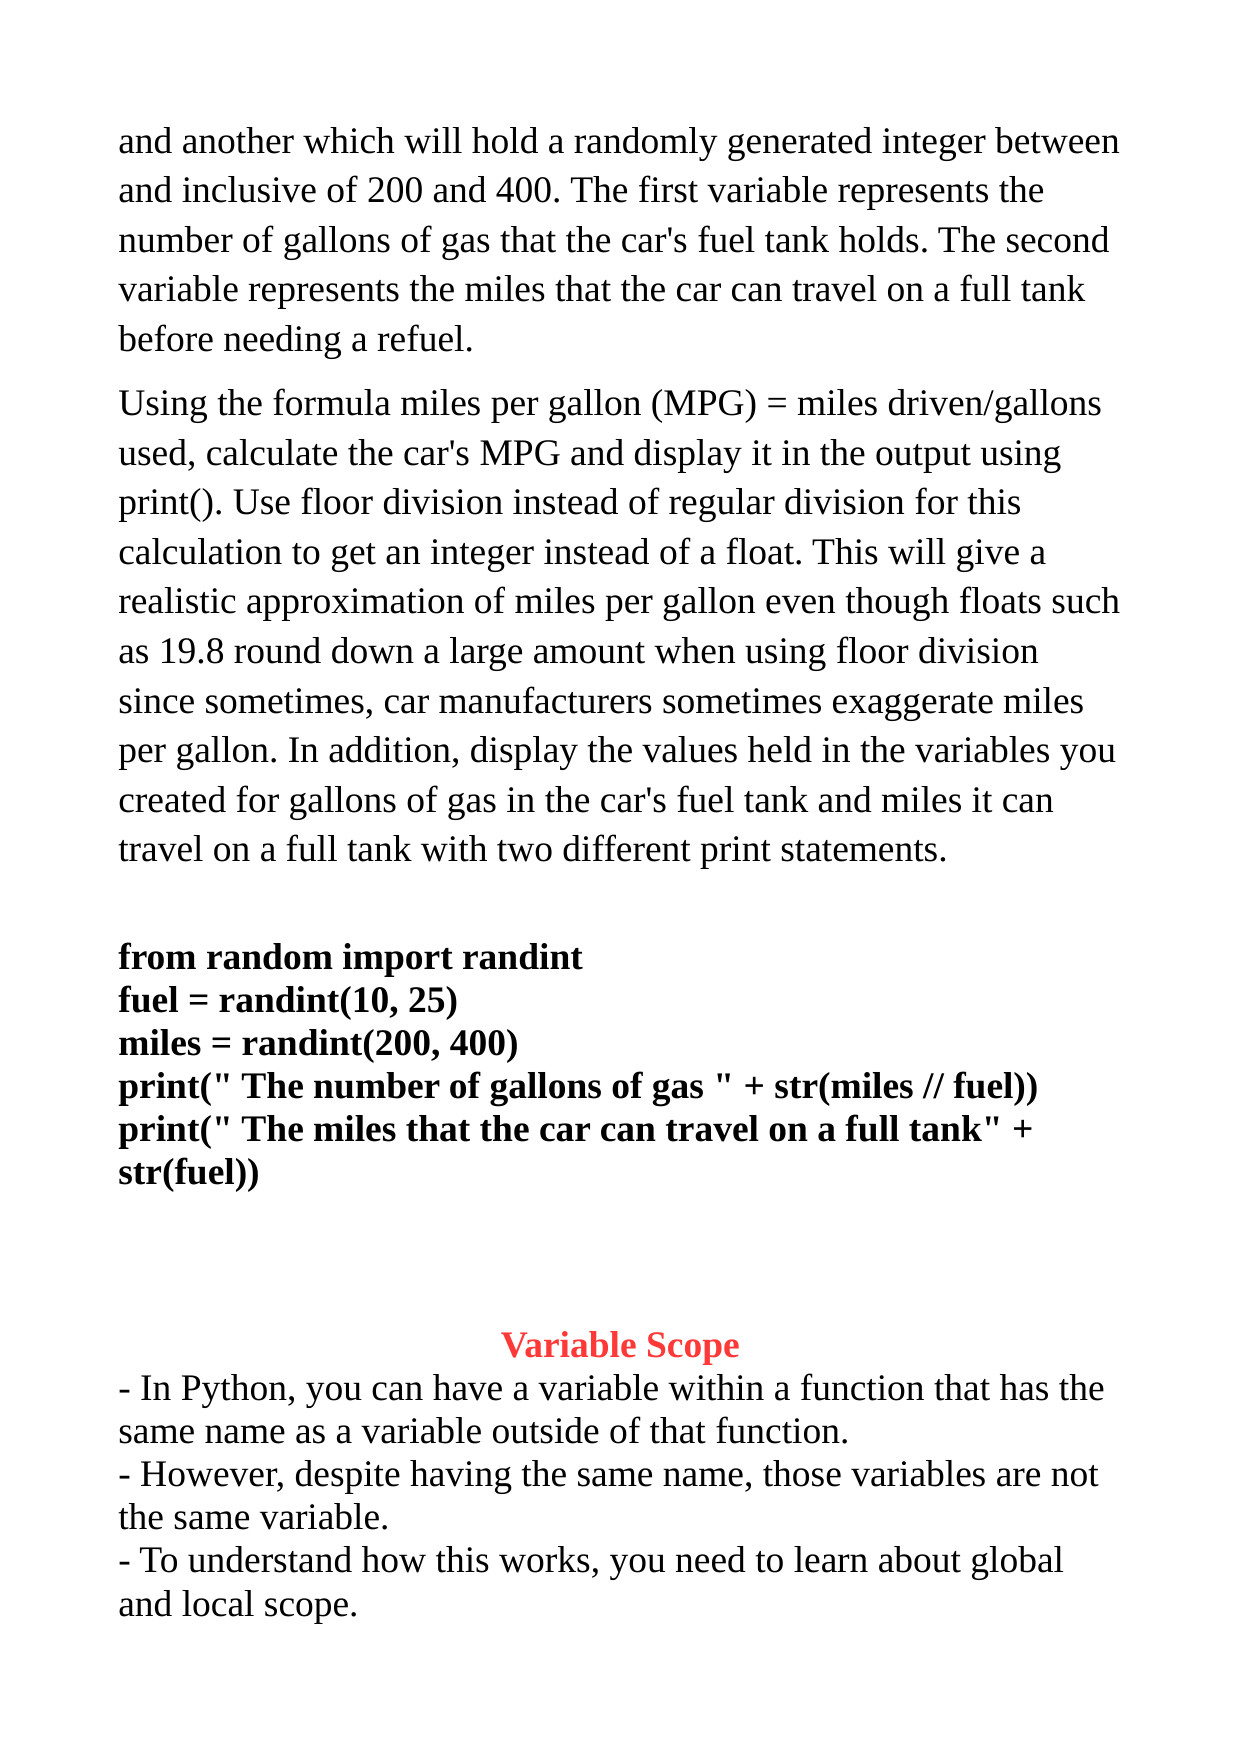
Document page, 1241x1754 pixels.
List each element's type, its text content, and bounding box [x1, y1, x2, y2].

text Variable Scope [118, 1322, 1122, 1365]
text from random import randint [118, 934, 1122, 977]
text - However, despite having the same name, those variables are not the same variable. [118, 1452, 1122, 1538]
text - To understand how this works, you need to learn about global and local scope. [118, 1538, 1122, 1624]
text and another which will hold a randomly generated integer between and inclusive of 200 and 400. The first variable represents the number of gallons of gas that the car's fuel tank holds. The second variable represents the miles that the car can travel on a full tank before needing a refuel. [118, 118, 1122, 359]
text Using the formula miles per gallon (MPG) = miles driven/gallons used, calculate the car's MPG and display it in the output using print(). Use floor division instead of regular division for this calculation to get an integer instead of a float. This will give a realistic approximation of miles per gallon even though floats such as 19.8 round down a large amount when using floor division since sometimes, car manufacturers sometimes exaggerate miles per gallon. In addition, display the values held in the variables you created for gallons of gas in the car's fuel tank and miles it can travel on a full tank with two different print statements. [118, 381, 1122, 870]
text print(" The number of gallons of gas " + str(miles // fuel)) [118, 1063, 1122, 1107]
text - In Python, you can have a variable within a function that has the same name as a variable outside of that function. [118, 1365, 1122, 1452]
text fuel = randint(10, 25) [118, 977, 1122, 1020]
text miles = randint(200, 400) [118, 1020, 1122, 1063]
text print(" The miles that the car can travel on a full tank" + str(fuel)) [118, 1107, 1122, 1193]
